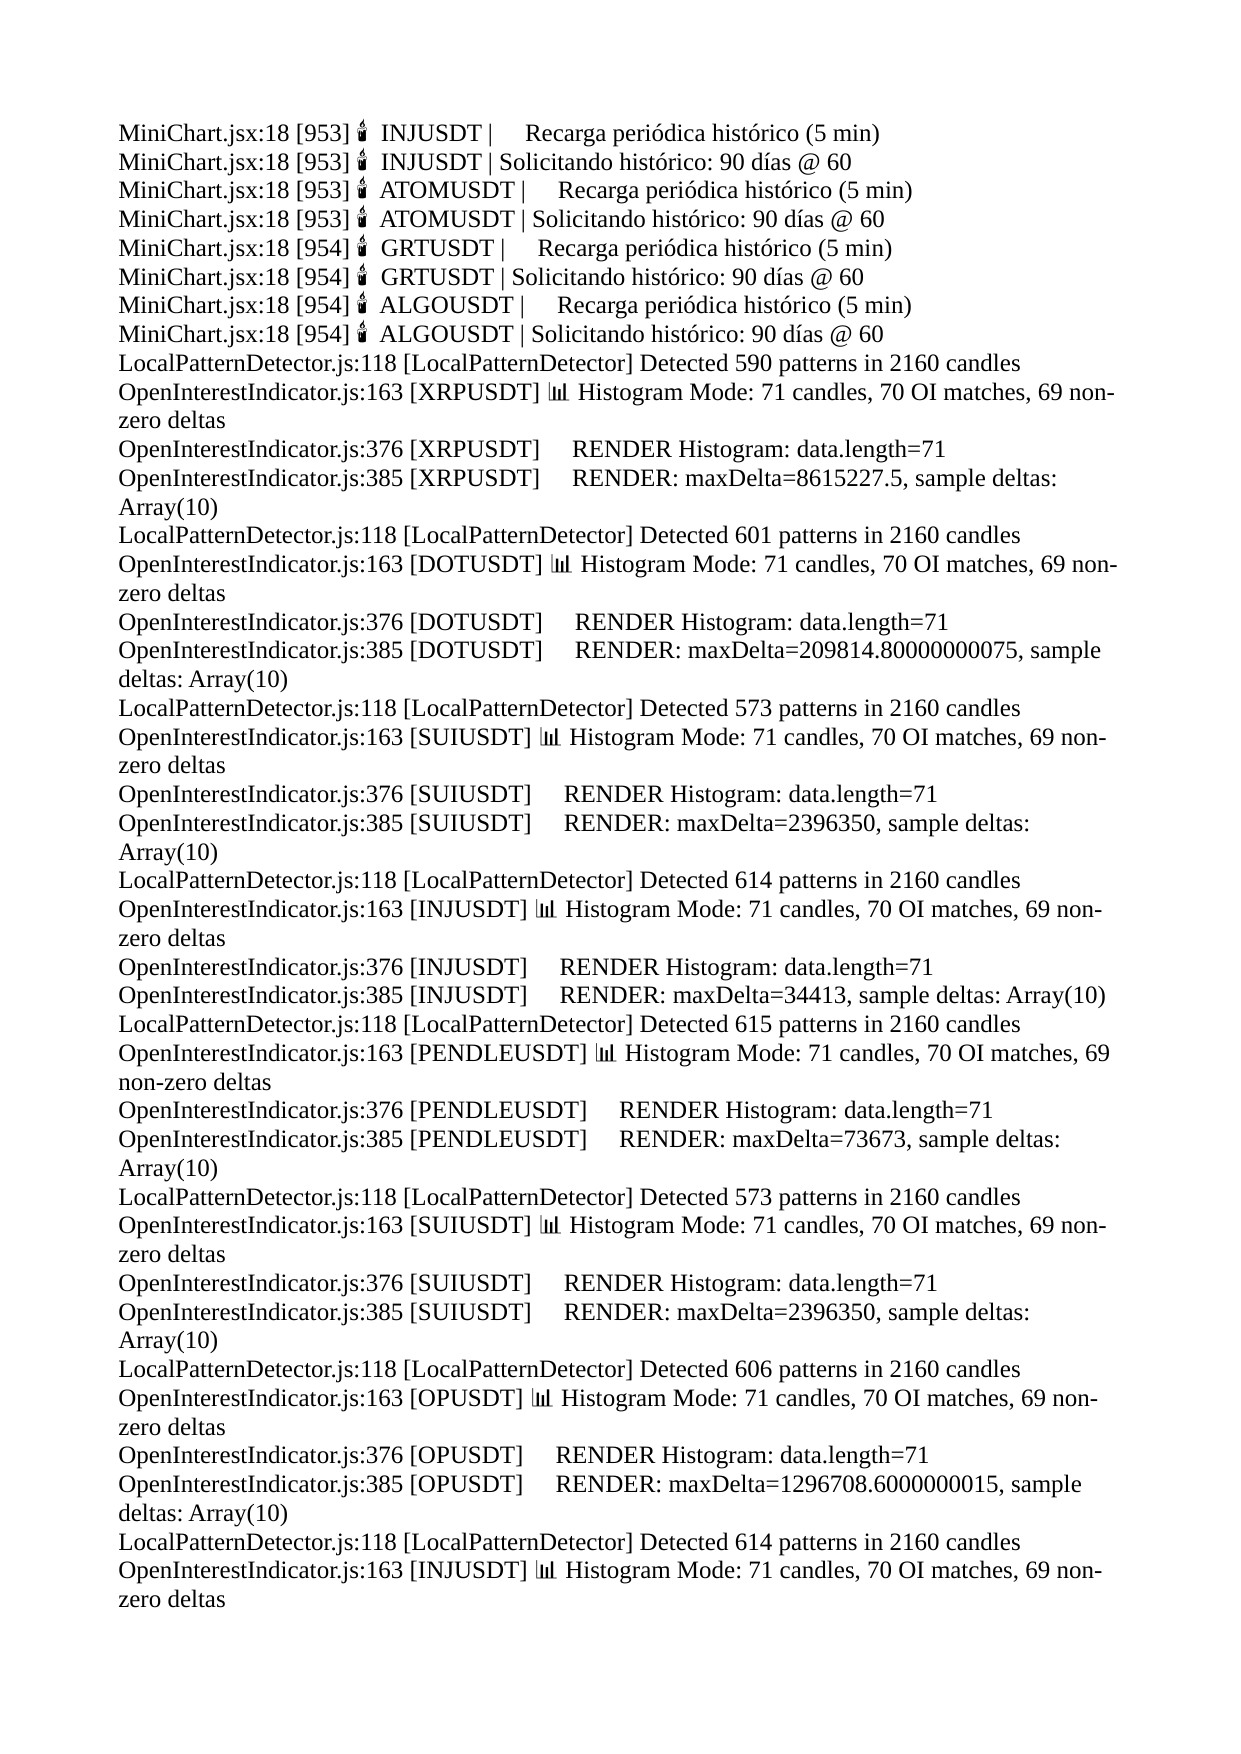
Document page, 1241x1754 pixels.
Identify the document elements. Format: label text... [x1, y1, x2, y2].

text LocalPatternDetector.js:118 [LocalPatternDetector] Detected 615 patterns in 2160 candles [118, 1009, 1122, 1038]
text MiniChart.jsx:18 [953] 🕯️ ATOMUSDT | Solicitando histórico: 90 días @ 60 [118, 204, 1122, 233]
text LocalPatternDetector.js:118 [LocalPatternDetector] Detected 573 patterns in 2160 candles [118, 693, 1122, 722]
text MiniChart.jsx:18 [954] 🕯️ GRTUSDT | 🔄 Recarga periódica histórico (5 min) [118, 233, 1122, 262]
text OpenInterestIndicator.js:376 [XRPUSDT] 🎨 RENDER Histogram: data.length=71 [118, 434, 1122, 463]
text OpenInterestIndicator.js:163 [INJUSDT] 📊 Histogram Mode: 71 candles, 70 OI matches, 69 non-zero deltas [118, 1556, 1122, 1613]
text MiniChart.jsx:18 [954] 🕯️ ALGOUSDT | 🔄 Recarga periódica histórico (5 min) [118, 291, 1122, 319]
text OpenInterestIndicator.js:376 [DOTUSDT] 🎨 RENDER Histogram: data.length=71 [118, 607, 1122, 636]
text OpenInterestIndicator.js:163 [SUIUSDT] 📊 Histogram Mode: 71 candles, 70 OI matches, 69 non-zero deltas [118, 722, 1122, 779]
text OpenInterestIndicator.js:385 [INJUSDT] 🎨 RENDER: maxDelta=34413, sample deltas: Array(10) [118, 981, 1122, 1009]
text LocalPatternDetector.js:118 [LocalPatternDetector] Detected 614 patterns in 2160 candles [118, 866, 1122, 894]
text OpenInterestIndicator.js:385 [PENDLEUSDT] 🎨 RENDER: maxDelta=73673, sample deltas: Array(10) [118, 1124, 1122, 1182]
text OpenInterestIndicator.js:376 [SUIUSDT] 🎨 RENDER Histogram: data.length=71 [118, 779, 1122, 808]
text OpenInterestIndicator.js:163 [INJUSDT] 📊 Histogram Mode: 71 candles, 70 OI matches, 69 non-zero deltas [118, 894, 1122, 952]
text OpenInterestIndicator.js:385 [DOTUSDT] 🎨 RENDER: maxDelta=209814.80000000075, sample deltas: Array(10) [118, 636, 1122, 693]
text MiniChart.jsx:18 [953] 🕯️ ATOMUSDT | 🔄 Recarga periódica histórico (5 min) [118, 176, 1122, 204]
text MiniChart.jsx:18 [953] 🕯️ INJUSDT | Solicitando histórico: 90 días @ 60 [118, 147, 1122, 176]
text MiniChart.jsx:18 [954] 🕯️ ALGOUSDT | Solicitando histórico: 90 días @ 60 [118, 319, 1122, 348]
text MiniChart.jsx:18 [954] 🕯️ GRTUSDT | Solicitando histórico: 90 días @ 60 [118, 262, 1122, 291]
text OpenInterestIndicator.js:376 [SUIUSDT] 🎨 RENDER Histogram: data.length=71 [118, 1268, 1122, 1297]
text OpenInterestIndicator.js:385 [OPUSDT] 🎨 RENDER: maxDelta=1296708.6000000015, sample deltas: Array(10) [118, 1469, 1122, 1527]
text OpenInterestIndicator.js:163 [XRPUSDT] 📊 Histogram Mode: 71 candles, 70 OI matches, 69 non-zero deltas [118, 377, 1122, 434]
text LocalPatternDetector.js:118 [LocalPatternDetector] Detected 590 patterns in 2160 candles [118, 348, 1122, 377]
text LocalPatternDetector.js:118 [LocalPatternDetector] Detected 573 patterns in 2160 candles [118, 1182, 1122, 1211]
text LocalPatternDetector.js:118 [LocalPatternDetector] Detected 606 patterns in 2160 candles [118, 1354, 1122, 1383]
text OpenInterestIndicator.js:385 [SUIUSDT] 🎨 RENDER: maxDelta=2396350, sample deltas: Array(10) [118, 808, 1122, 866]
text LocalPatternDetector.js:118 [LocalPatternDetector] Detected 601 patterns in 2160 candles [118, 521, 1122, 549]
text OpenInterestIndicator.js:163 [PENDLEUSDT] 📊 Histogram Mode: 71 candles, 70 OI matches, 69 non-zero deltas [118, 1038, 1122, 1096]
text OpenInterestIndicator.js:376 [OPUSDT] 🎨 RENDER Histogram: data.length=71 [118, 1441, 1122, 1469]
text OpenInterestIndicator.js:376 [INJUSDT] 🎨 RENDER Histogram: data.length=71 [118, 952, 1122, 981]
text OpenInterestIndicator.js:376 [PENDLEUSDT] 🎨 RENDER Histogram: data.length=71 [118, 1096, 1122, 1124]
text OpenInterestIndicator.js:385 [XRPUSDT] 🎨 RENDER: maxDelta=8615227.5, sample deltas: Array(10) [118, 463, 1122, 521]
text OpenInterestIndicator.js:163 [SUIUSDT] 📊 Histogram Mode: 71 candles, 70 OI matches, 69 non-zero deltas [118, 1211, 1122, 1268]
text OpenInterestIndicator.js:163 [OPUSDT] 📊 Histogram Mode: 71 candles, 70 OI matches, 69 non-zero deltas [118, 1383, 1122, 1441]
text MiniChart.jsx:18 [953] 🕯️ INJUSDT | 🔄 Recarga periódica histórico (5 min) [118, 118, 1122, 147]
text OpenInterestIndicator.js:163 [DOTUSDT] 📊 Histogram Mode: 71 candles, 70 OI matches, 69 non-zero deltas [118, 549, 1122, 607]
text OpenInterestIndicator.js:385 [SUIUSDT] 🎨 RENDER: maxDelta=2396350, sample deltas: Array(10) [118, 1297, 1122, 1354]
text LocalPatternDetector.js:118 [LocalPatternDetector] Detected 614 patterns in 2160 candles [118, 1527, 1122, 1556]
